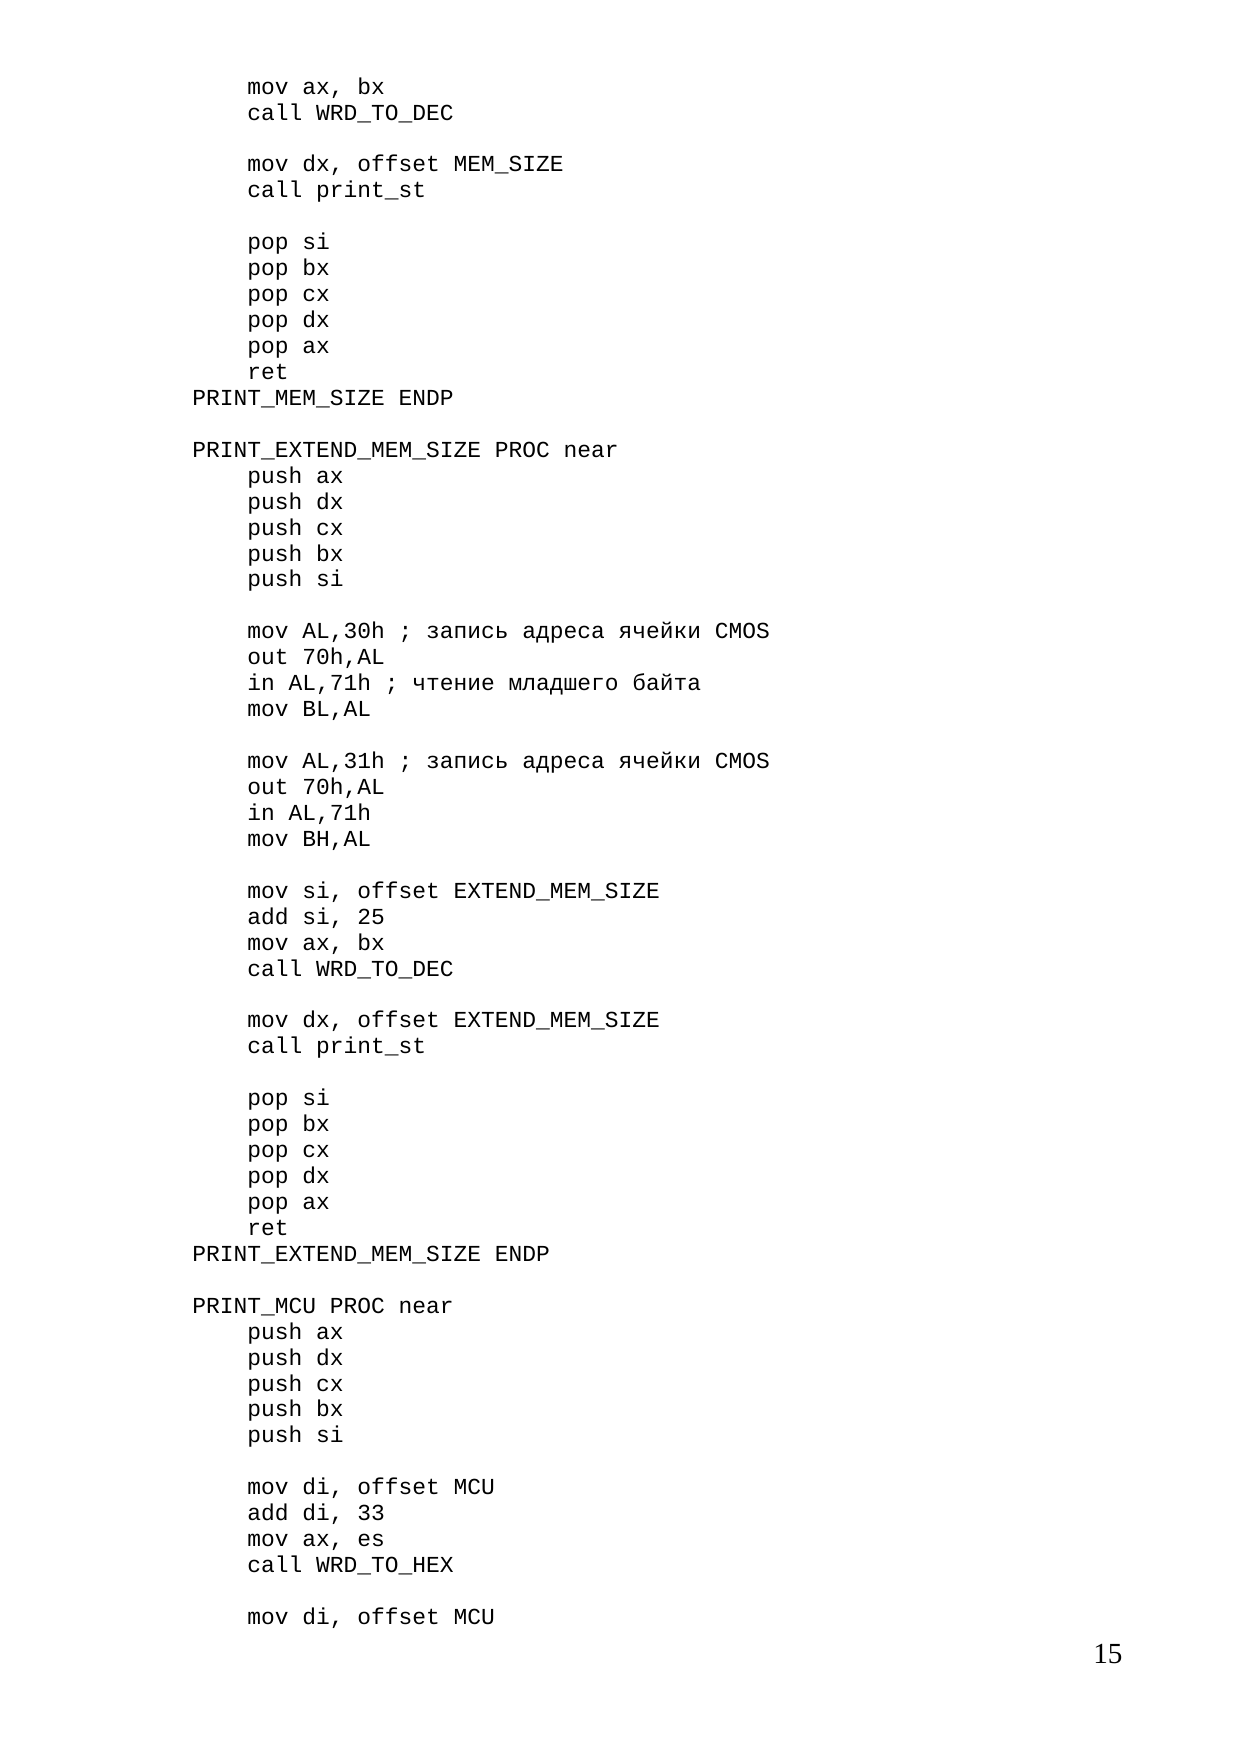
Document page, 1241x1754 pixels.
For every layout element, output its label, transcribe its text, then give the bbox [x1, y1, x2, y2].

text mov dx, offset EXTEND_MEM_SIZE [118, 1009, 1122, 1035]
text pop si [118, 1087, 1122, 1112]
text pop si [118, 231, 1122, 257]
text pop dx [118, 308, 1122, 334]
text mov AL,31h ; запись адреса ячейки CMOS [118, 749, 1122, 775]
text pop bx [118, 1112, 1122, 1138]
text PRINT_MCU PROC near [118, 1294, 1122, 1320]
text mov ax, es [118, 1527, 1122, 1553]
text call print_st [118, 179, 1122, 205]
text push si [118, 1424, 1122, 1450]
text add di, 33 [118, 1502, 1122, 1527]
text mov di, offset MCU [118, 1605, 1122, 1631]
text out 70h,AL [118, 775, 1122, 801]
text PRINT_MEM_SIZE ENDP [118, 386, 1122, 412]
text push bx [118, 542, 1122, 568]
text out 70h,AL [118, 646, 1122, 672]
text call WRD_TO_DEC [118, 101, 1122, 127]
text mov ax, bx [118, 931, 1122, 957]
text pop cx [118, 282, 1122, 308]
text mov di, offset MCU [118, 1476, 1122, 1502]
text in AL,71h ; чтение младшего байта [118, 672, 1122, 697]
text mov ax, bx [118, 75, 1122, 101]
text push cx [118, 516, 1122, 542]
text call print_st [118, 1035, 1122, 1061]
text push ax [118, 1320, 1122, 1346]
text push cx [118, 1372, 1122, 1398]
text add si, 25 [118, 905, 1122, 931]
text in AL,71h [118, 801, 1122, 827]
text push dx [118, 490, 1122, 516]
text push bx [118, 1398, 1122, 1424]
text pop bx [118, 257, 1122, 282]
text pop ax [118, 334, 1122, 360]
text ret [118, 1216, 1122, 1242]
text pop ax [118, 1190, 1122, 1216]
text ret [118, 360, 1122, 386]
text mov BL,AL [118, 697, 1122, 723]
text push si [118, 568, 1122, 594]
text pop cx [118, 1138, 1122, 1164]
text PRINT_EXTEND_MEM_SIZE PROC near [118, 438, 1122, 464]
text mov AL,30h ; запись адреса ячейки CMOS [118, 620, 1122, 646]
text push dx [118, 1346, 1122, 1372]
text call WRD_TO_HEX [118, 1553, 1122, 1579]
text push ax [118, 464, 1122, 490]
text mov BH,AL [118, 827, 1122, 853]
text mov si, offset EXTEND_MEM_SIZE [118, 879, 1122, 905]
text pop dx [118, 1164, 1122, 1190]
text call WRD_TO_DEC [118, 957, 1122, 983]
text mov dx, offset MEM_SIZE [118, 153, 1122, 179]
text PRINT_EXTEND_MEM_SIZE ENDP [118, 1242, 1122, 1268]
